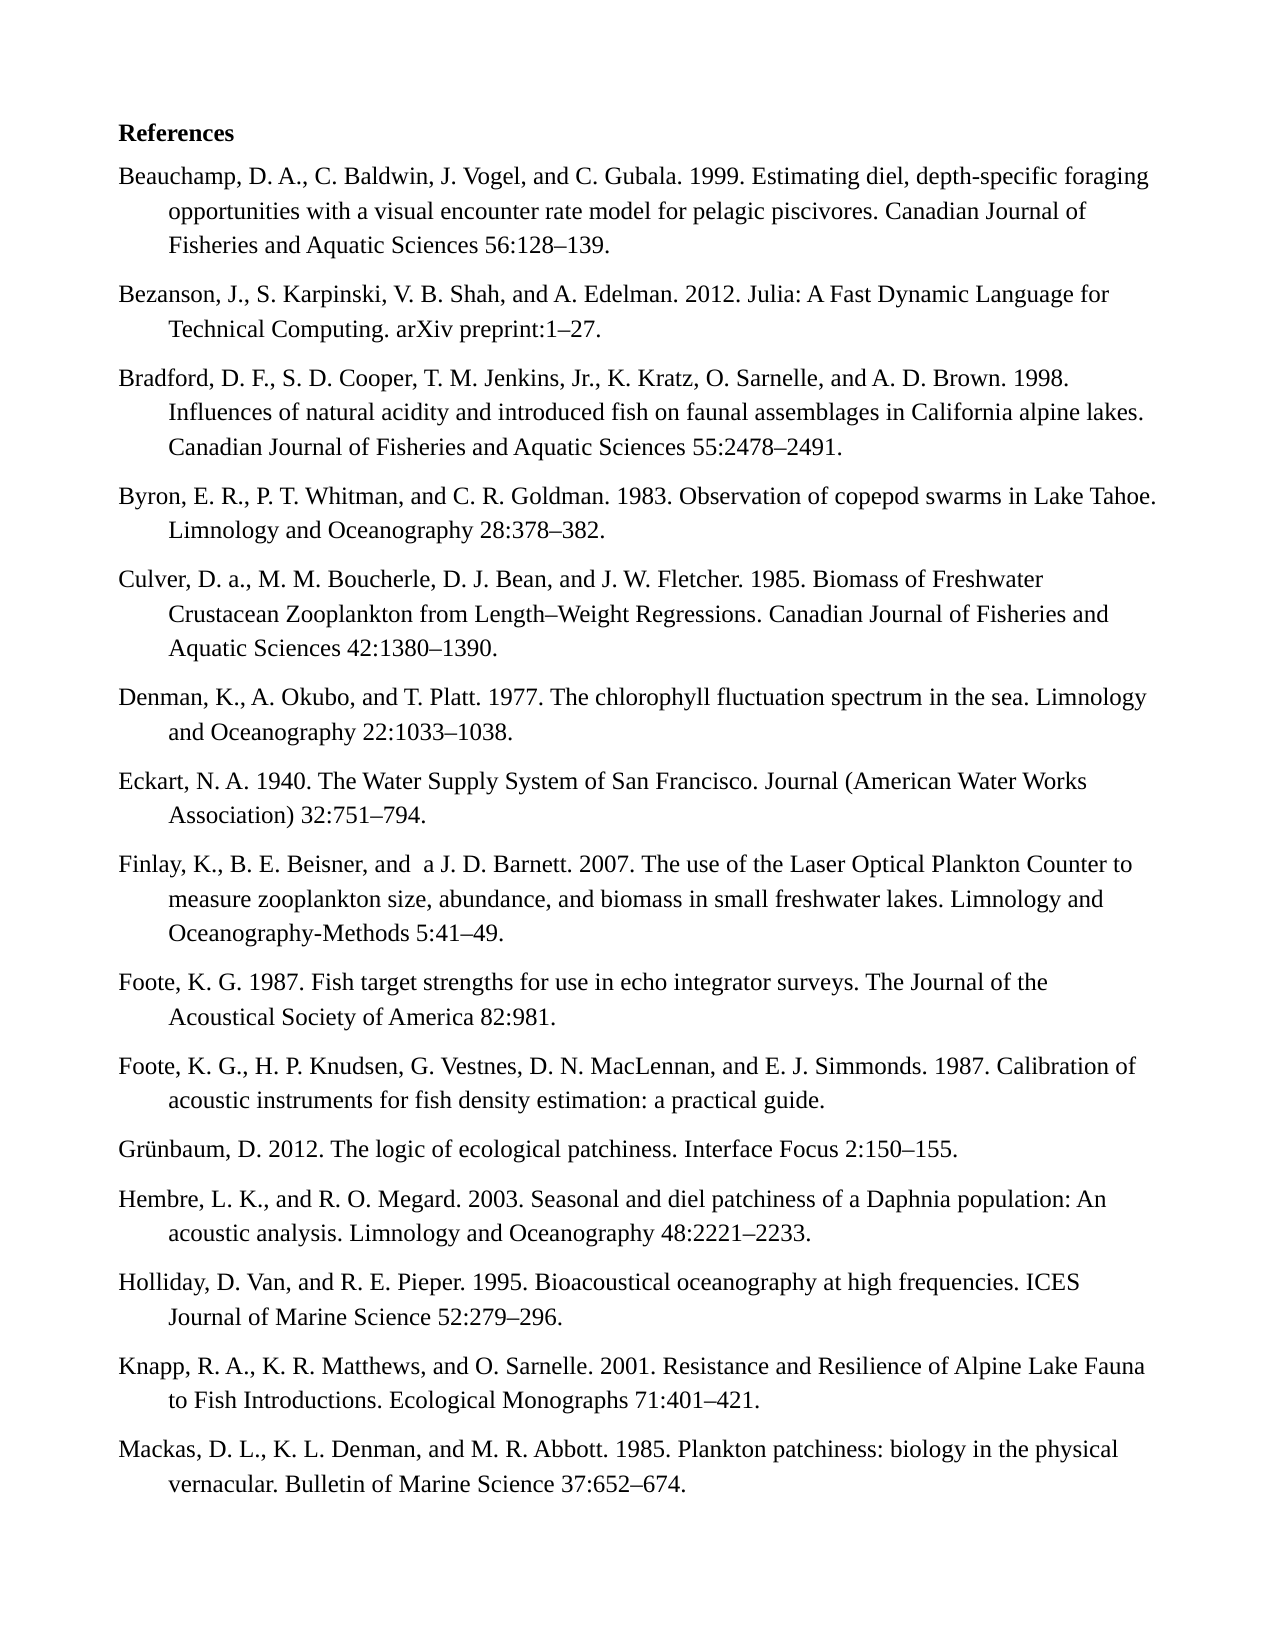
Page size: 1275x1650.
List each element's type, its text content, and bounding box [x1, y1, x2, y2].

text Mackas, D. L., K. L. Denman, and M. R. Abbott. 1985. Plankton patchiness: biology in the physical vernacular. Bulletin of Marine Science 37:652–674. [118, 1434, 1157, 1497]
text Culver, D. a., M. M. Boucherle, D. J. Bean, and J. W. Fletcher. 1985. Biomass of Freshwater Crustacean Zooplankton from Length–Weight Regressions. Canadian Journal of Fisheries and Aquatic Sciences 42:1380–1390. [118, 564, 1157, 662]
text Grünbaum, D. 2012. The logic of ecological patchiness. Interface Focus 2:150–155. [118, 1134, 1157, 1163]
text Eckart, N. A. 1940. The Water Supply System of San Francisco. Journal (American Water Works Association) 32:751–794. [118, 766, 1157, 829]
text Foote, K. G. 1987. Fish target strengths for use in echo integrator surveys. The Journal of the Acoustical Society of America 82:981. [118, 967, 1157, 1031]
text Foote, K. G., H. P. Knudsen, G. Vestnes, D. N. MacLennan, and E. J. Simmonds. 1987. Calibration of acoustic instruments for fish density estimation: a practical guide. [118, 1051, 1157, 1114]
text Bezanson, J., S. Karpinski, V. B. Shah, and A. Edelman. 2012. Julia: A Fast Dynamic Language for Technical Computing. arXiv preprint:1–27. [118, 279, 1157, 342]
text Hembre, L. K., and R. O. Megard. 2003. Seasonal and diel patchiness of a Daphnia population: An acoustic analysis. Limnology and Oceanography 48:2221–2233. [118, 1184, 1157, 1247]
text Denman, K., A. Okubo, and T. Platt. 1977. The chlorophyll fluctuation spectrum in the sea. Limnology and Oceanography 22:1033–1038. [118, 682, 1157, 746]
text Byron, E. R., P. T. Whitman, and C. R. Goldman. 1983. Observation of copepod swarms in Lake Tahoe. Limnology and Oceanography 28:378–382. [118, 481, 1157, 544]
text Bradford, D. F., S. D. Cooper, T. M. Jenkins, Jr., K. Kratz, O. Sarnelle, and A. D. Brown. 1998. Influences of natural acidity and introduced fish on faunal assemblages in California alpine lakes. Canadian Journal of Fisheries and Aquatic Sciences 55:2478–2491. [118, 363, 1157, 461]
text Finlay, K., B. E. Beisner, and a J. D. Barnett. 2007. The use of the Laser Optical Plankton Counter to measure zooplankton size, abundance, and biomass in small freshwater lakes. Limnology and Oceanography-Methods 5:41–49. [118, 849, 1157, 947]
text Knapp, R. A., K. R. Matthews, and O. Sarnelle. 2001. Resistance and Resilience of Alpine Lake Fauna to Fish Introductions. Ecological Monographs 71:401–421. [118, 1351, 1157, 1414]
text Holliday, D. Van, and R. E. Pieper. 1995. Bioacoustical oceanography at high frequencies. ICES Journal of Marine Science 52:279–296. [118, 1267, 1157, 1330]
text Beauchamp, D. A., C. Baldwin, J. Vogel, and C. Gubala. 1999. Estimating diel, depth-specific foraging opportunities with a visual encounter rate model for pelagic piscivores. Canadian Journal of Fisheries and Aquatic Sciences 56:128–139. [118, 161, 1157, 259]
text References [118, 118, 1157, 147]
